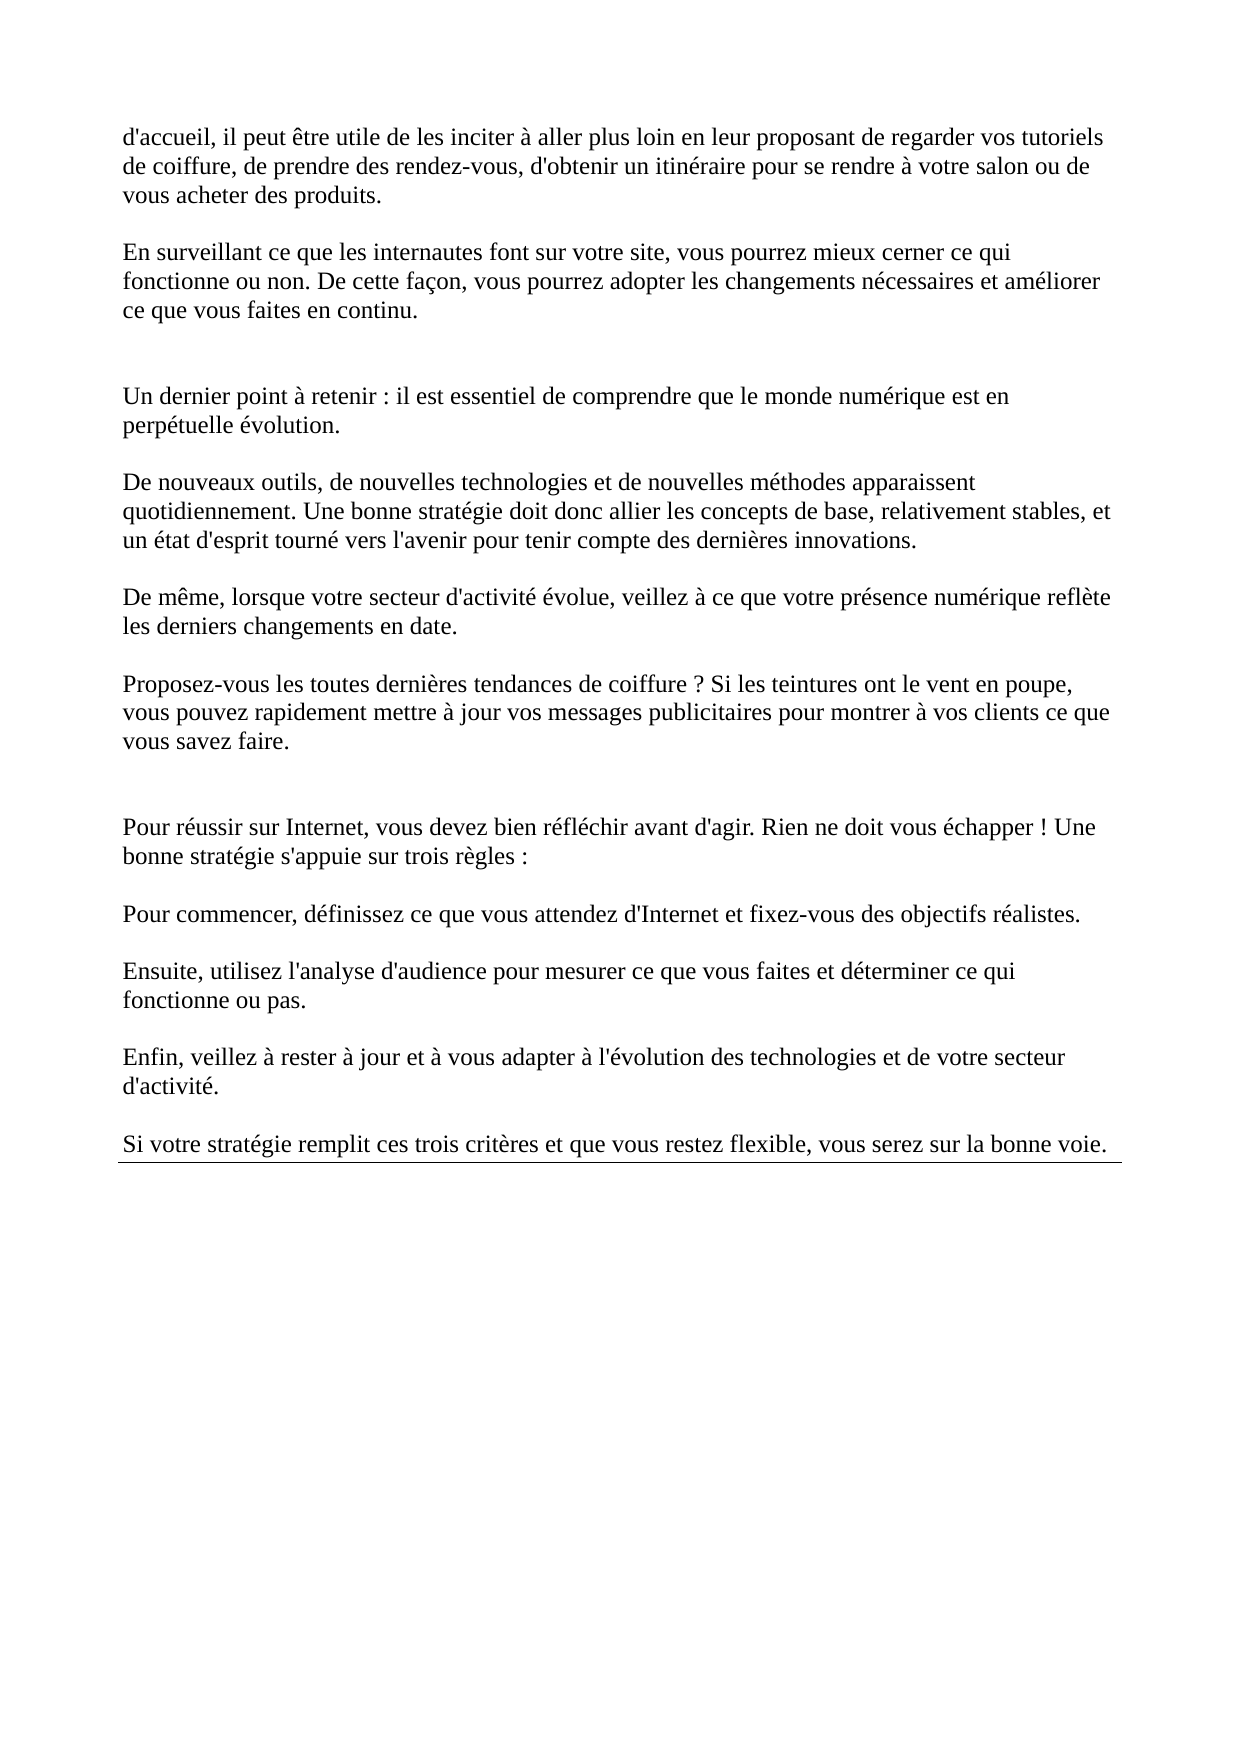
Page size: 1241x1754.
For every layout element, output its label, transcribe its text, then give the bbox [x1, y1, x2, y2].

text d'accueil, il peut être utile de les inciter à aller plus loin en leur proposant de regarder vos tutoriels de coiffure, de prendre des rendez-vous, d'obtenir un itinéraire pour se rendre à votre salon ou de vous acheter des produits. En surveillant ce que les internautes font sur votre site, vous pourrez mieux cerner ce qui fonctionne ou non. De cette façon, vous pourrez adopter les changements nécessaires et améliorer ce que vous faites en continu. Un dernier point à retenir : il est essentiel de comprendre que le monde numérique est en perpétuelle évolution. De nouveaux outils, de nouvelles technologies et de nouvelles méthodes apparaissent quotidiennement. Une bonne stratégie doit donc allier les concepts de base, relativement stables, et un état d'esprit tourné vers l'avenir pour tenir compte des dernières innovations. De même, lorsque votre secteur d'activité évolue, veillez à ce que votre présence numérique reflète les derniers changements en date. Proposez-vous les toutes dernières tendances de coiffure ? Si les teintures ont le vent en poupe, vous pouvez rapidement mettre à jour vos messages publicitaires pour montrer à vos clients ce que vous savez faire. Pour réussir sur Internet, vous devez bien réfléchir avant d'agir. Rien ne doit vous échapper ! Une bonne stratégie s'appuie sur trois règles : Pour commencer, définissez ce que vous attendez d'Internet et fixez-vous des objectifs réalistes. Ensuite, utilisez l'analyse d'audience pour mesurer ce que vous faites et déterminer ce qui fonctionne ou pas. Enfin, veillez à rester à jour et à vous adapter à l'évolution des technologies et de votre secteur d'activité. Si votre stratégie remplit ces trois critères et que vous restez flexible, vous serez sur la bonne voie. [118, 118, 1122, 1162]
